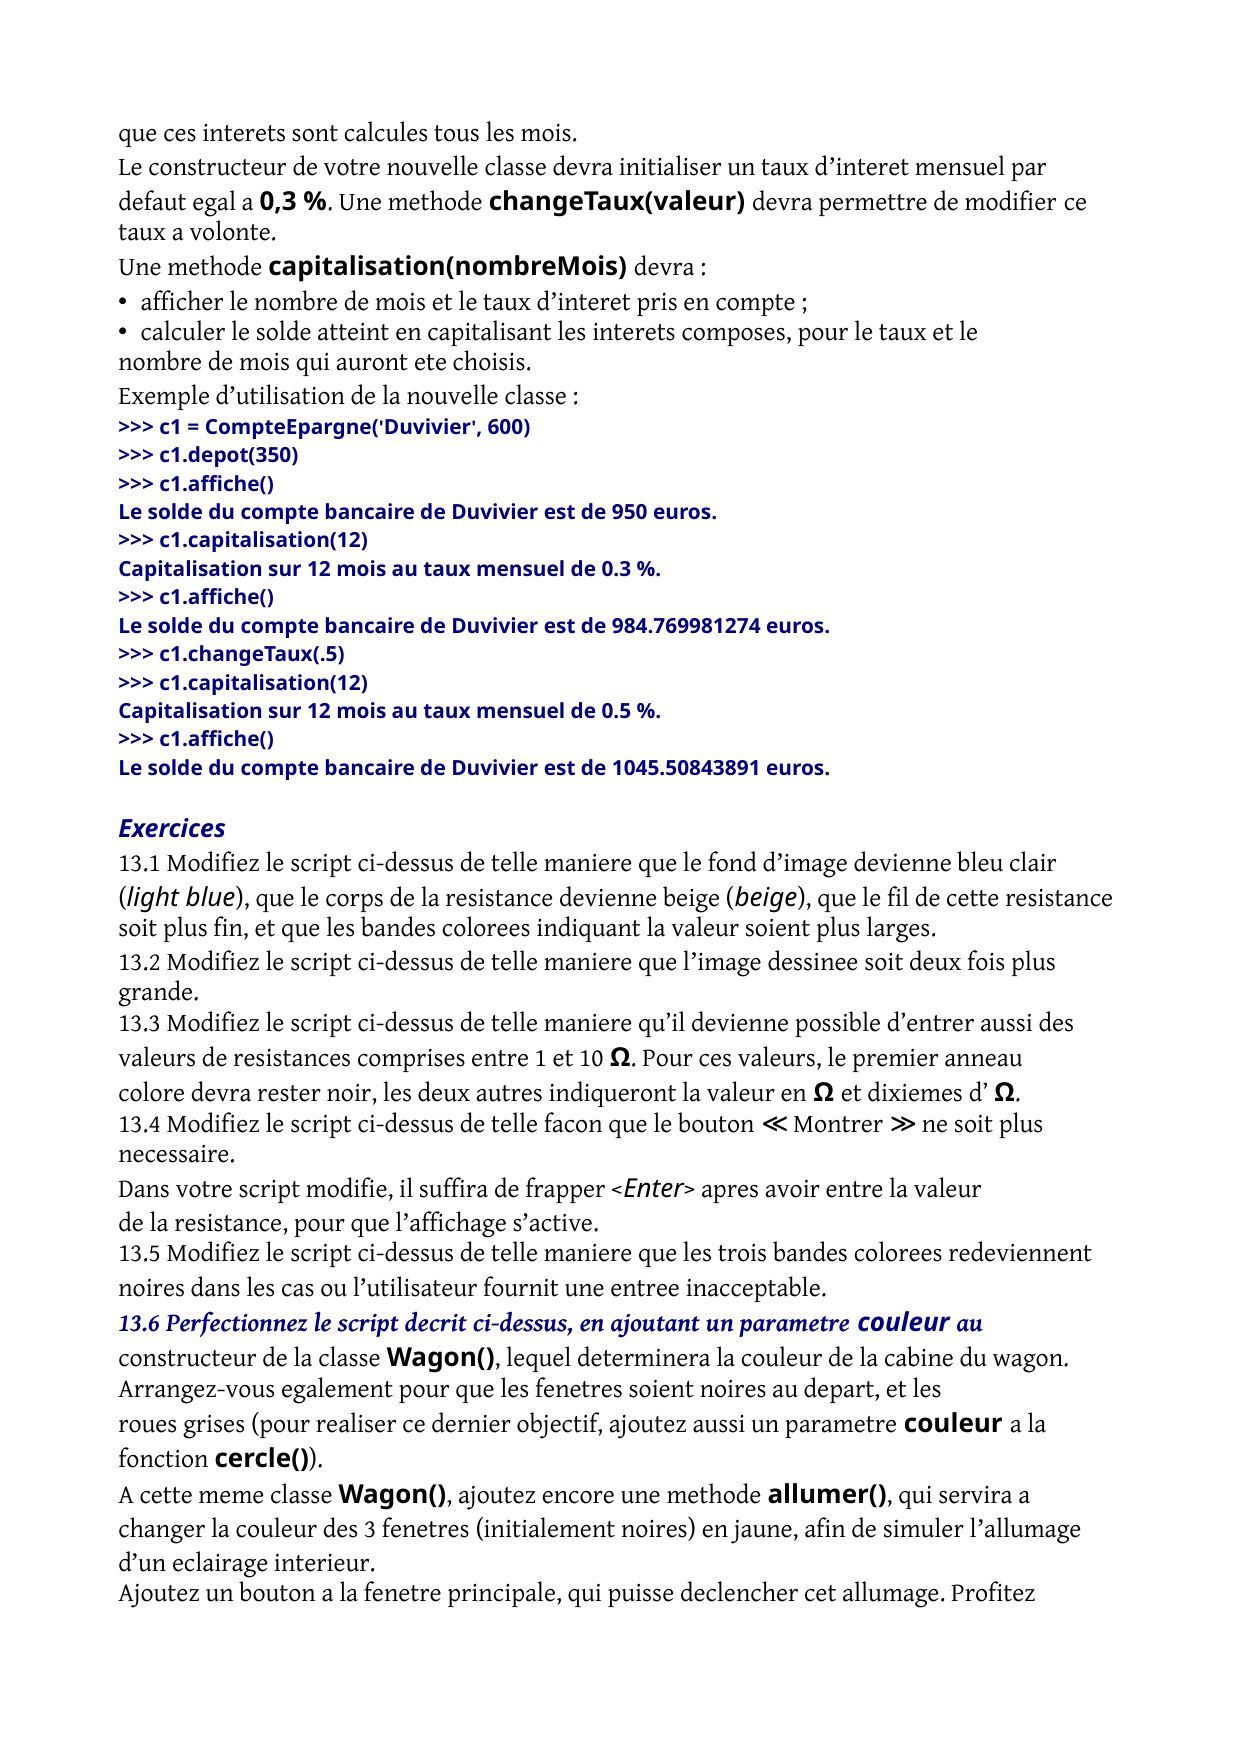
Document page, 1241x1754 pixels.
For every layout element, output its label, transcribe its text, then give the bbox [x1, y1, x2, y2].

text Le constructeur de votre nouvelle classe devra initialiser un taux d’interet mensuel par [118, 148, 1122, 182]
text • calculer le solde atteint en capitalisant les interets composes, pour le taux et le [118, 317, 1122, 348]
text constructeur de la classe Wagon(), lequel determinera la couleur de la cabine du wagon. [118, 1339, 1122, 1374]
text 13.2 Modifiez le script ci-dessus de telle maniere que l’image dessinee soit deux fois plus [118, 944, 1122, 978]
text grande. [118, 978, 1122, 1008]
text defaut egal a 0,3 %. Une methode changeTaux(valeur) devra permettre de modifier ce taux a volonte. [118, 182, 1122, 248]
text 13.5 Modifiez le script ci-dessus de telle maniere que les trois bandes colorees redeviennent [118, 1239, 1122, 1269]
text (light blue), que le corps de la resistance devienne beige (beige), que le fil de cette resistance [118, 878, 1122, 914]
text >>> c1.affiche() [118, 469, 1122, 497]
text >>> c1 = CompteEpargne('Duvivier', 600) [118, 412, 1122, 440]
text Arrangez-vous egalement pour que les fenetres soient noires au depart, et les [118, 1374, 1122, 1404]
text Une methode capitalisation(nombreMois) devra : [118, 248, 1122, 283]
text 13.4 Modifiez le script ci-dessus de telle facon que le bouton ≪ Montrer ≫ ne soit plus necessaire. [118, 1109, 1122, 1169]
text 13.6 Perfectionnez le script decrit ci-dessus, en ajoutant un parametre couleur au [118, 1303, 1122, 1339]
text roues grises (pour realiser ce dernier objectif, ajoutez aussi un parametre couleur a la [118, 1404, 1122, 1440]
text A cette meme classe Wagon(), ajoutez encore une methode allumer(), qui servira a [118, 1475, 1122, 1511]
text soit plus fin, et que les bandes colorees indiquant la valeur soient plus larges. [118, 914, 1122, 944]
text >>> c1.capitalisation(12) [118, 668, 1122, 696]
text Dans votre script modifie, il suffira de frapper <Enter> apres avoir entre la valeur [118, 1169, 1122, 1205]
text >>> c1.affiche() [118, 582, 1122, 611]
text que ces interets sont calcules tous les mois. [118, 118, 1122, 148]
text Le solde du compte bancaire de Duvivier est de 984.769981274 euros. [118, 611, 1122, 639]
text colore devra rester noir, les deux autres indiqueront la valeur en Ω et dixiemes d’ Ω. [118, 1074, 1122, 1109]
text >>> c1.capitalisation(12) [118, 526, 1122, 554]
text nombre de mois qui auront ete choisis. [118, 348, 1122, 378]
text Capitalisation sur 12 mois au taux mensuel de 0.3 %. [118, 554, 1122, 582]
text >>> c1.changeTaux(.5) [118, 639, 1122, 668]
text Le solde du compte bancaire de Duvivier est de 1045.50843891 euros. [118, 753, 1122, 781]
text Exercices [118, 810, 1122, 844]
text Capitalisation sur 12 mois au taux mensuel de 0.5 %. [118, 696, 1122, 724]
text • afficher le nombre de mois et le taux d’interet pris en compte ; [118, 283, 1122, 317]
text 13.3 Modifiez le script ci-dessus de telle maniere qu’il devienne possible d’entrer aussi des [118, 1008, 1122, 1038]
text Exemple d’utilisation de la nouvelle classe : [118, 378, 1122, 412]
text d’un eclairage interieur. [118, 1545, 1122, 1579]
text noires dans les cas ou l’utilisateur fournit une entree inacceptable. [118, 1269, 1122, 1303]
text de la resistance, pour que l’affichage s’active. [118, 1205, 1122, 1239]
text Le solde du compte bancaire de Duvivier est de 950 euros. [118, 497, 1122, 526]
text fonction cercle()). [118, 1440, 1122, 1475]
text >>> c1.affiche() [118, 724, 1122, 753]
text valeurs de resistances comprises entre 1 et 10 Ω. Pour ces valeurs, le premier anneau [118, 1038, 1122, 1074]
text 13.1 Modifiez le script ci-dessus de telle maniere que le fond d’image devienne bleu clair [118, 844, 1122, 878]
text changer la couleur des 3 fenetres (initialement noires) en jaune, afin de simuler l’allumage [118, 1511, 1122, 1545]
text Ajoutez un bouton a la fenetre principale, qui puisse declencher cet allumage. Profitez [118, 1579, 1122, 1609]
text >>> c1.depot(350) [118, 440, 1122, 469]
